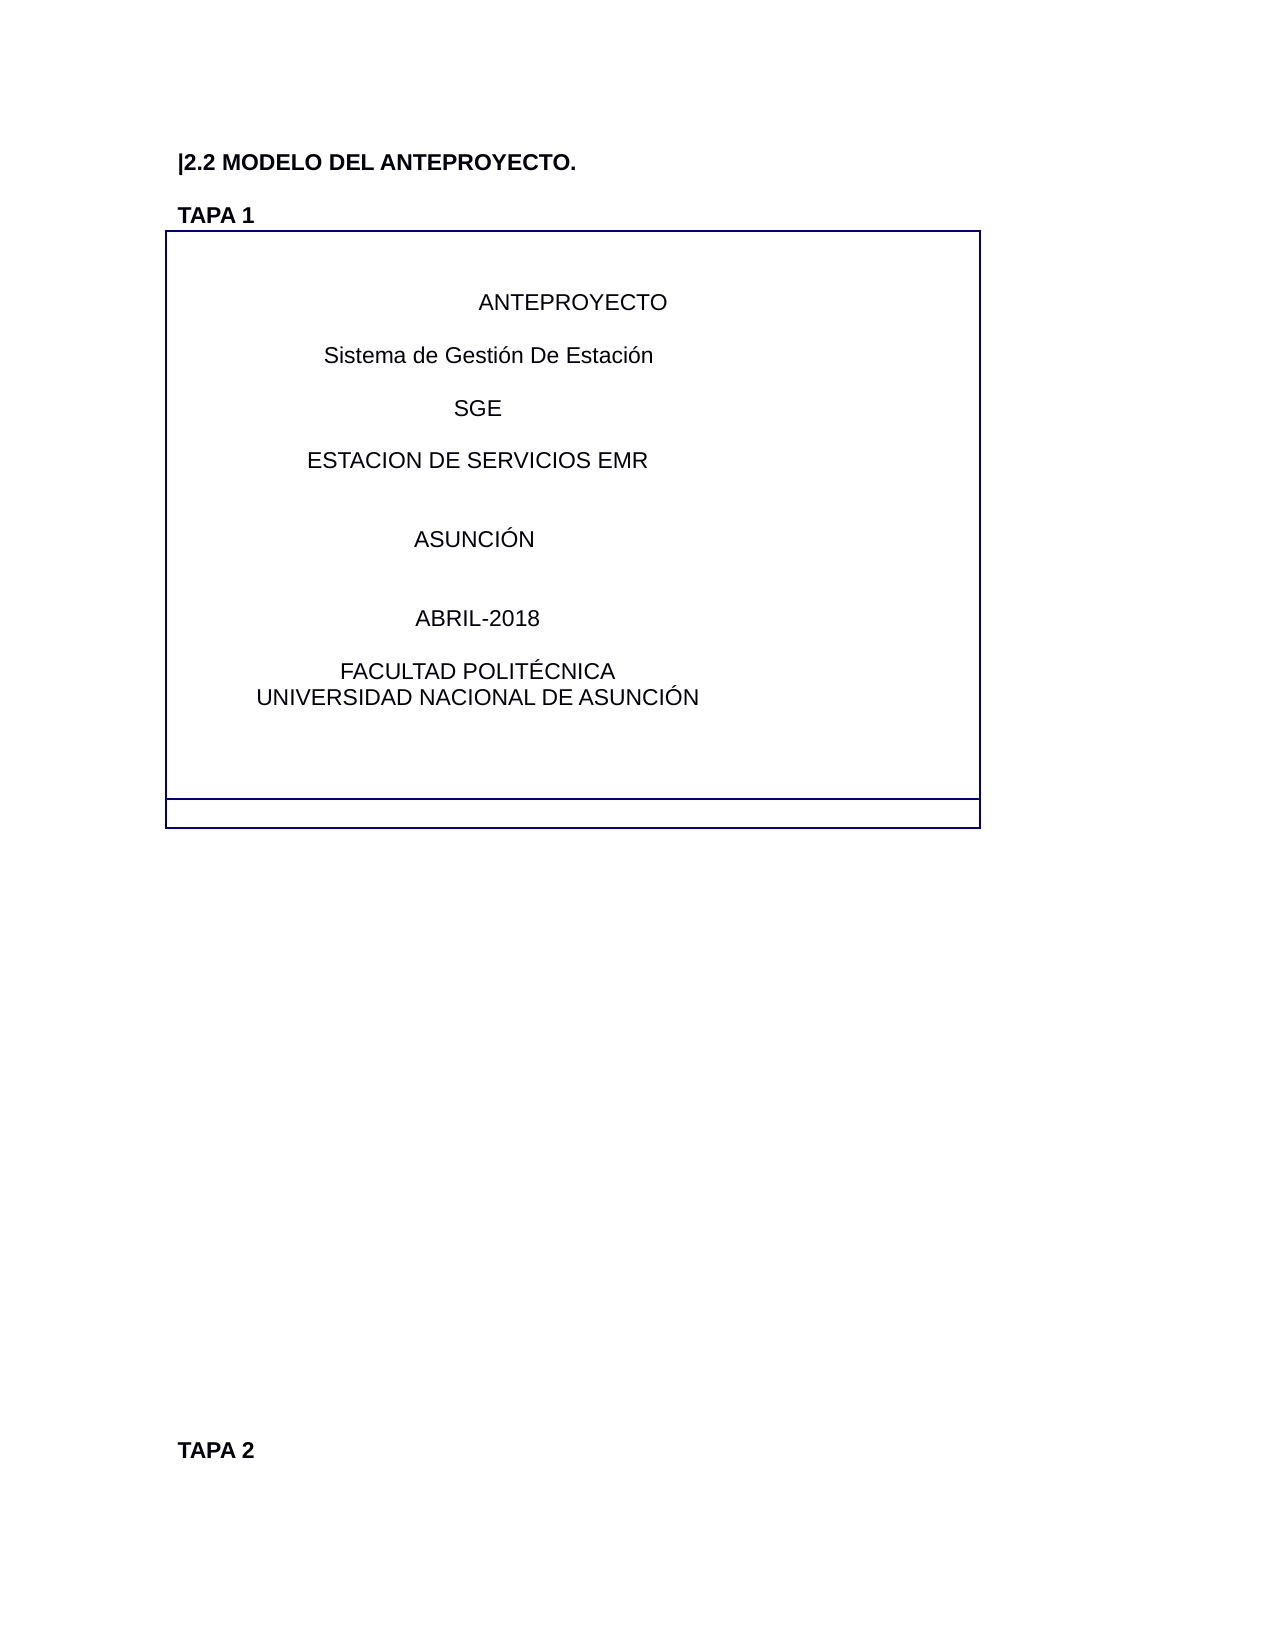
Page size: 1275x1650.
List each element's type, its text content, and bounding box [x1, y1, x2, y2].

text |2.2 MODELO DEL ANTEPROYECTO. [177, 149, 1098, 176]
text TAPA 2 [177, 1437, 1098, 1463]
text TAPA 1 [177, 200, 1098, 228]
table_header ANTEPROYECTO Sistema de Gestión De Estación SGE ESTACION DE SERVICIOS EMR ASUNCIÓN ABRIL-2018 FACULTAD POLITÉCNICA UNIVERSIDAD NACIONAL DE ASUNCIÓN [167, 232, 979, 797]
table_cell [167, 800, 979, 826]
